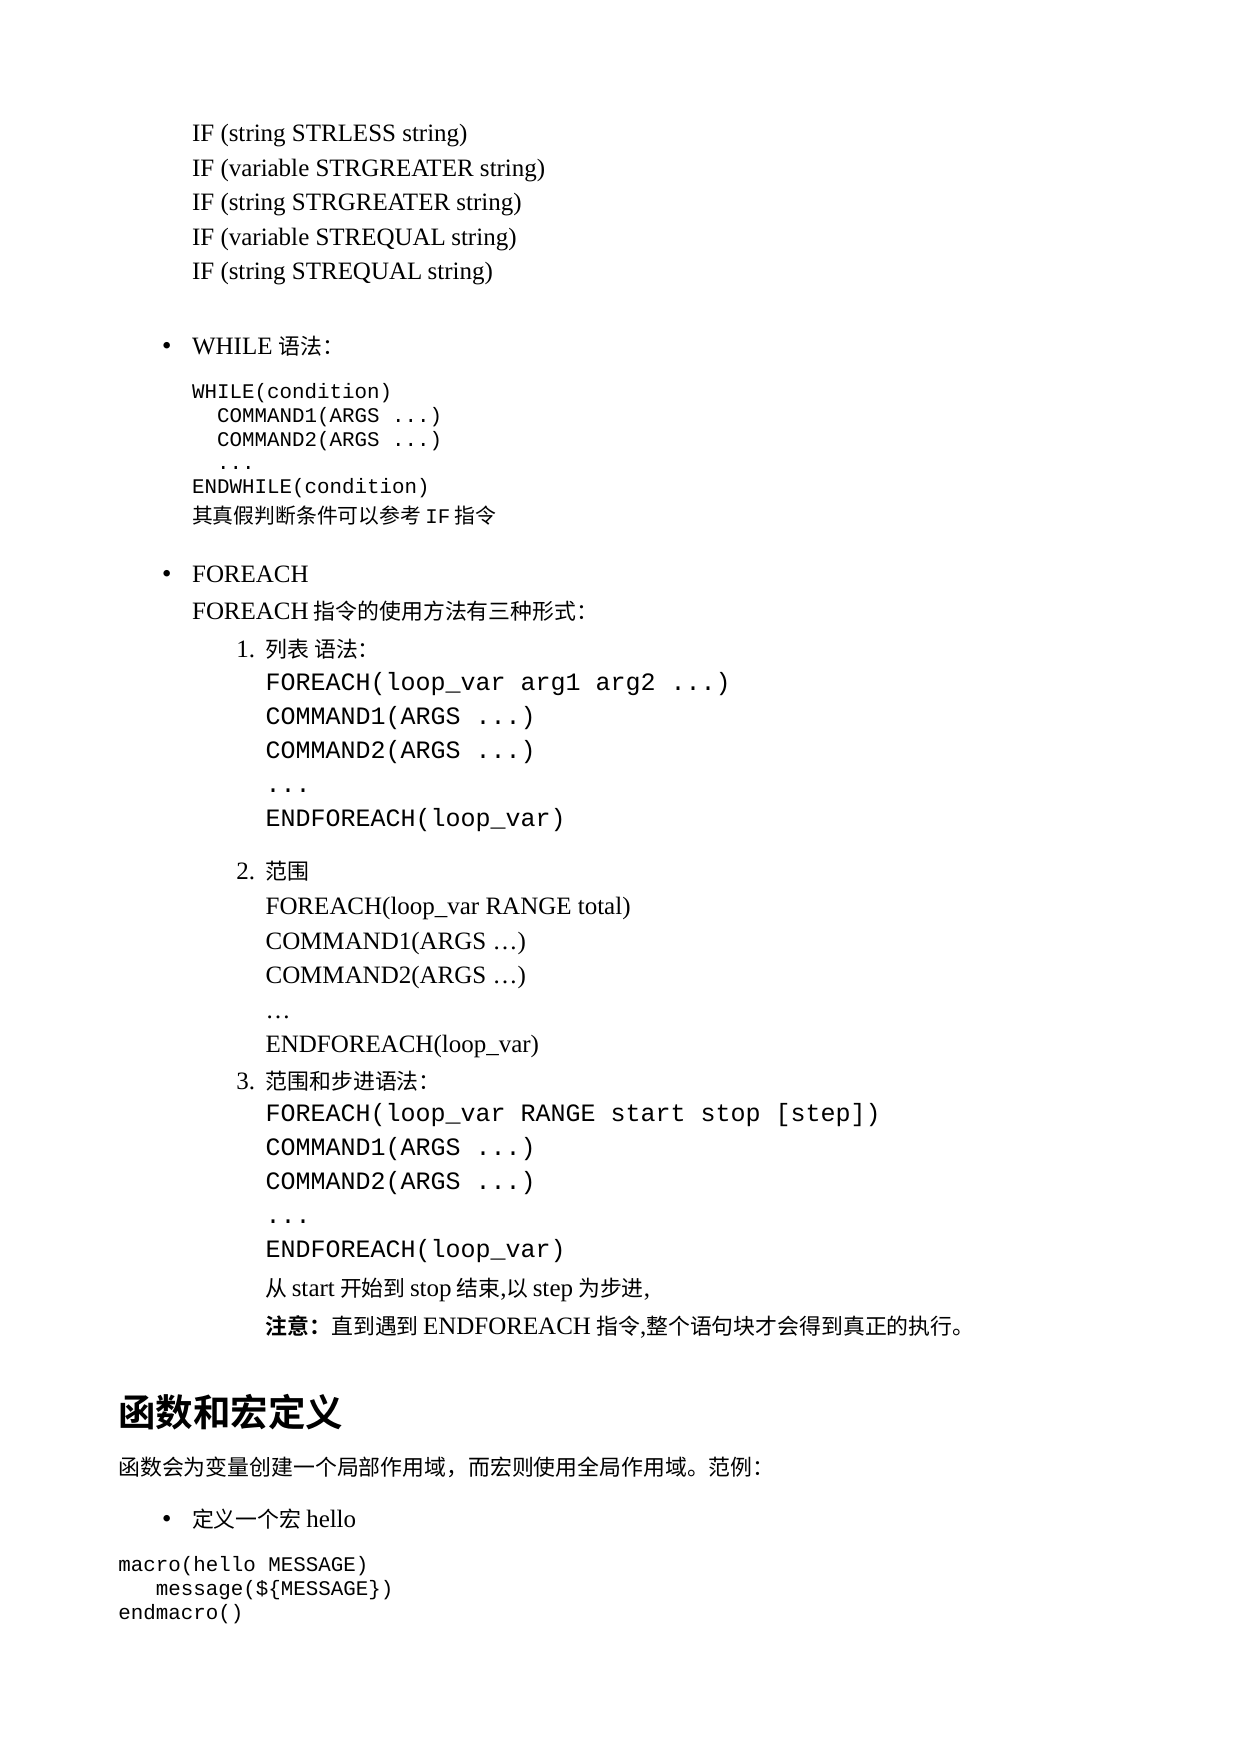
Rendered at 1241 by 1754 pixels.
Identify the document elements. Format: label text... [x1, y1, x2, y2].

list 范围 FOREACH(loop_var RANGE total) COMMAND1(ARGS …) COMMAND2(ARGS …) … ENDFOREACH(loop_var) [236, 854, 1122, 1058]
text message(${MESSAGE}) [118, 1578, 1122, 1602]
list 定义一个宏 hello [162, 1502, 1122, 1534]
list WHILE(condition) [162, 381, 1122, 405]
subtitle 函数和宏定义 [118, 1383, 1122, 1437]
list COMMAND2(ARGS ...) [162, 428, 1122, 452]
list COMMAND1(ARGS ...) [162, 405, 1122, 428]
list 列表 语法： FOREACH(loop_var arg1 arg2 ...) COMMAND1(ARGS ...) COMMAND2(ARGS ...) ... ENDFOREACH(loop_var) [236, 632, 1122, 834]
list WHILE 语法： [162, 329, 1122, 360]
list 范围和步进语法： FOREACH(loop_var RANGE start stop [step]) COMMAND1(ARGS ...) COMMAND2(ARGS ...) ... ENDFOREACH(loop_var) 从start开始到stop结束,以step为步进, 注意：直到遇到ENDFOREACH指令,整个语句块才会得到真正的执行。 [236, 1064, 1122, 1341]
list IF (string STRLESS string) IF (variable STRGREATER string) IF (string STRGREATER string) IF (variable STREQUAL string) IF (string STREQUAL string) [162, 118, 1122, 285]
text endmacro() [118, 1602, 1122, 1625]
text macro(hello MESSAGE) [118, 1554, 1122, 1578]
list ENDWHILE(condition) 其真假判断条件可以参考IF指令 [162, 476, 1122, 530]
list FOREACH FOREACH指令的使用方法有三种形式： [162, 559, 1122, 626]
list ... [162, 452, 1122, 476]
text 函数会为变量创建一个局部作用域，而宏则使用全局作用域。范例： [118, 1449, 1122, 1481]
